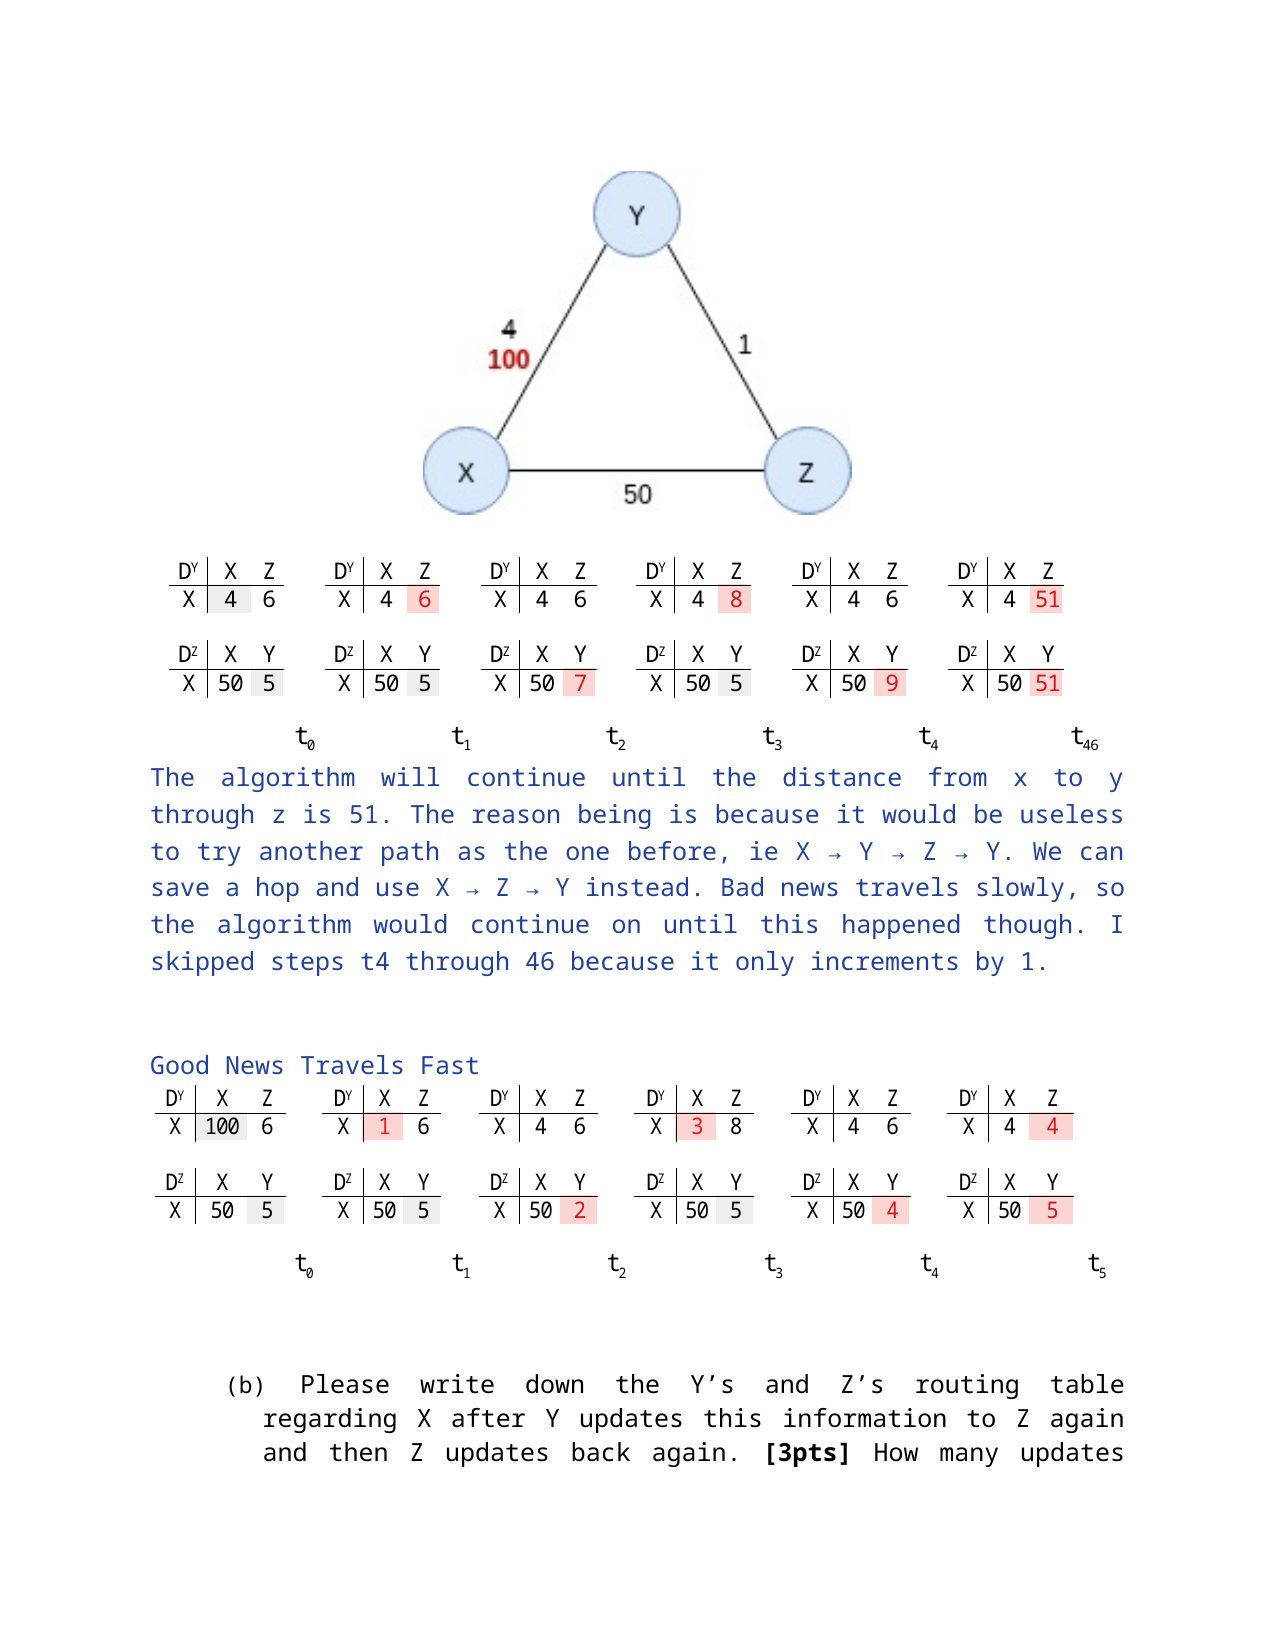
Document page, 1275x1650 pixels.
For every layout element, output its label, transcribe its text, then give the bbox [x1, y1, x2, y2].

picture [423, 171, 852, 515]
text The algorithm will continue until the distance from x to y through z is 51. The reason being is because it would be useless to try another path as the one before, ie X → Y → Z → Y. We can save a hop and use X → Z → Y instead. Bad news travels slowly, so the algorithm would continue on until this happened though. I skipped steps t4 through 46 because it only increments by 1. [150, 546, 1125, 977]
text Good News Travels Fast [150, 1047, 1125, 1081]
list Please write down the Y’s and Z’s routing table regarding X after Y updates this information to Z again and then Z updates back again. [3pts] How many updates did Y get until its distance to X have converged with Distance Vector algorithm? [3pts] [225, 1366, 1125, 1468]
